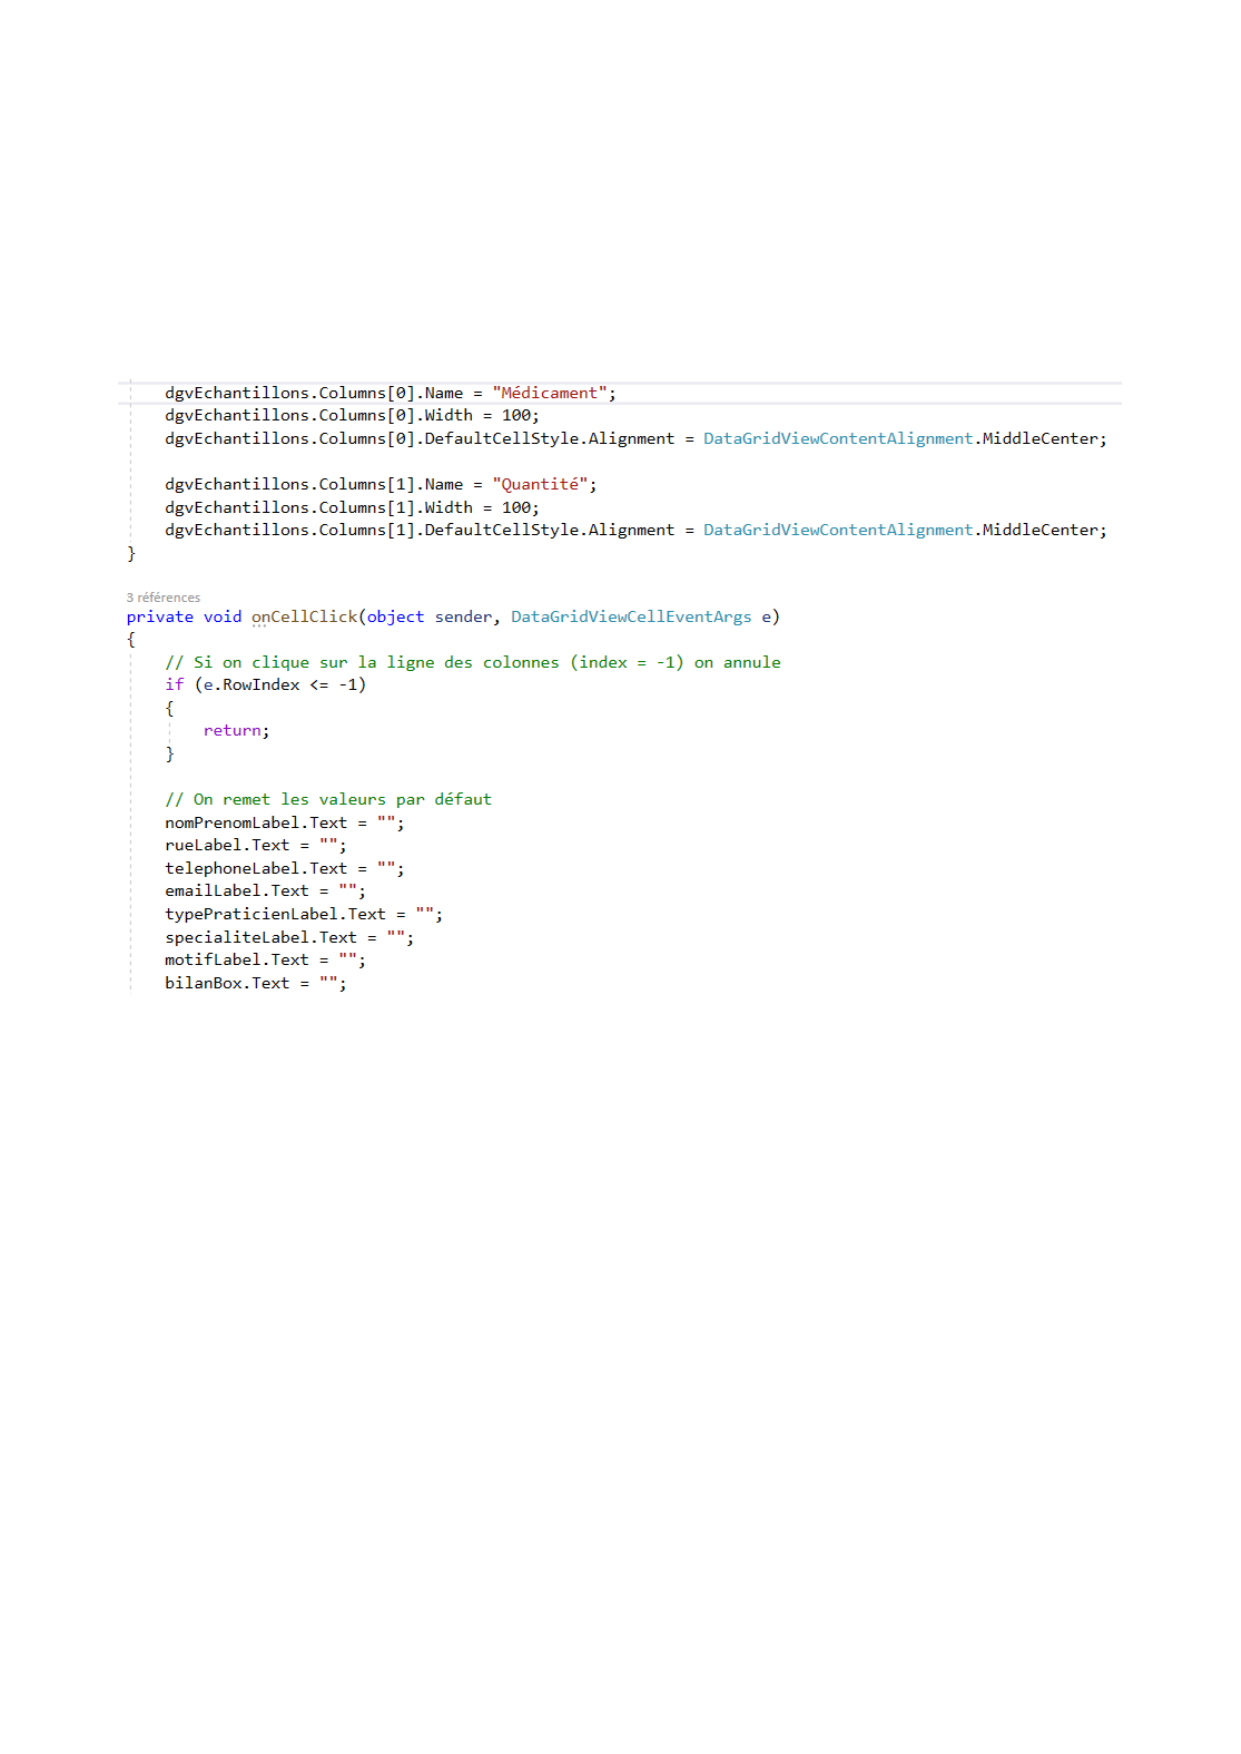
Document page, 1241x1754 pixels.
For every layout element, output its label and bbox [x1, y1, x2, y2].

picture [118, 376, 1123, 994]
